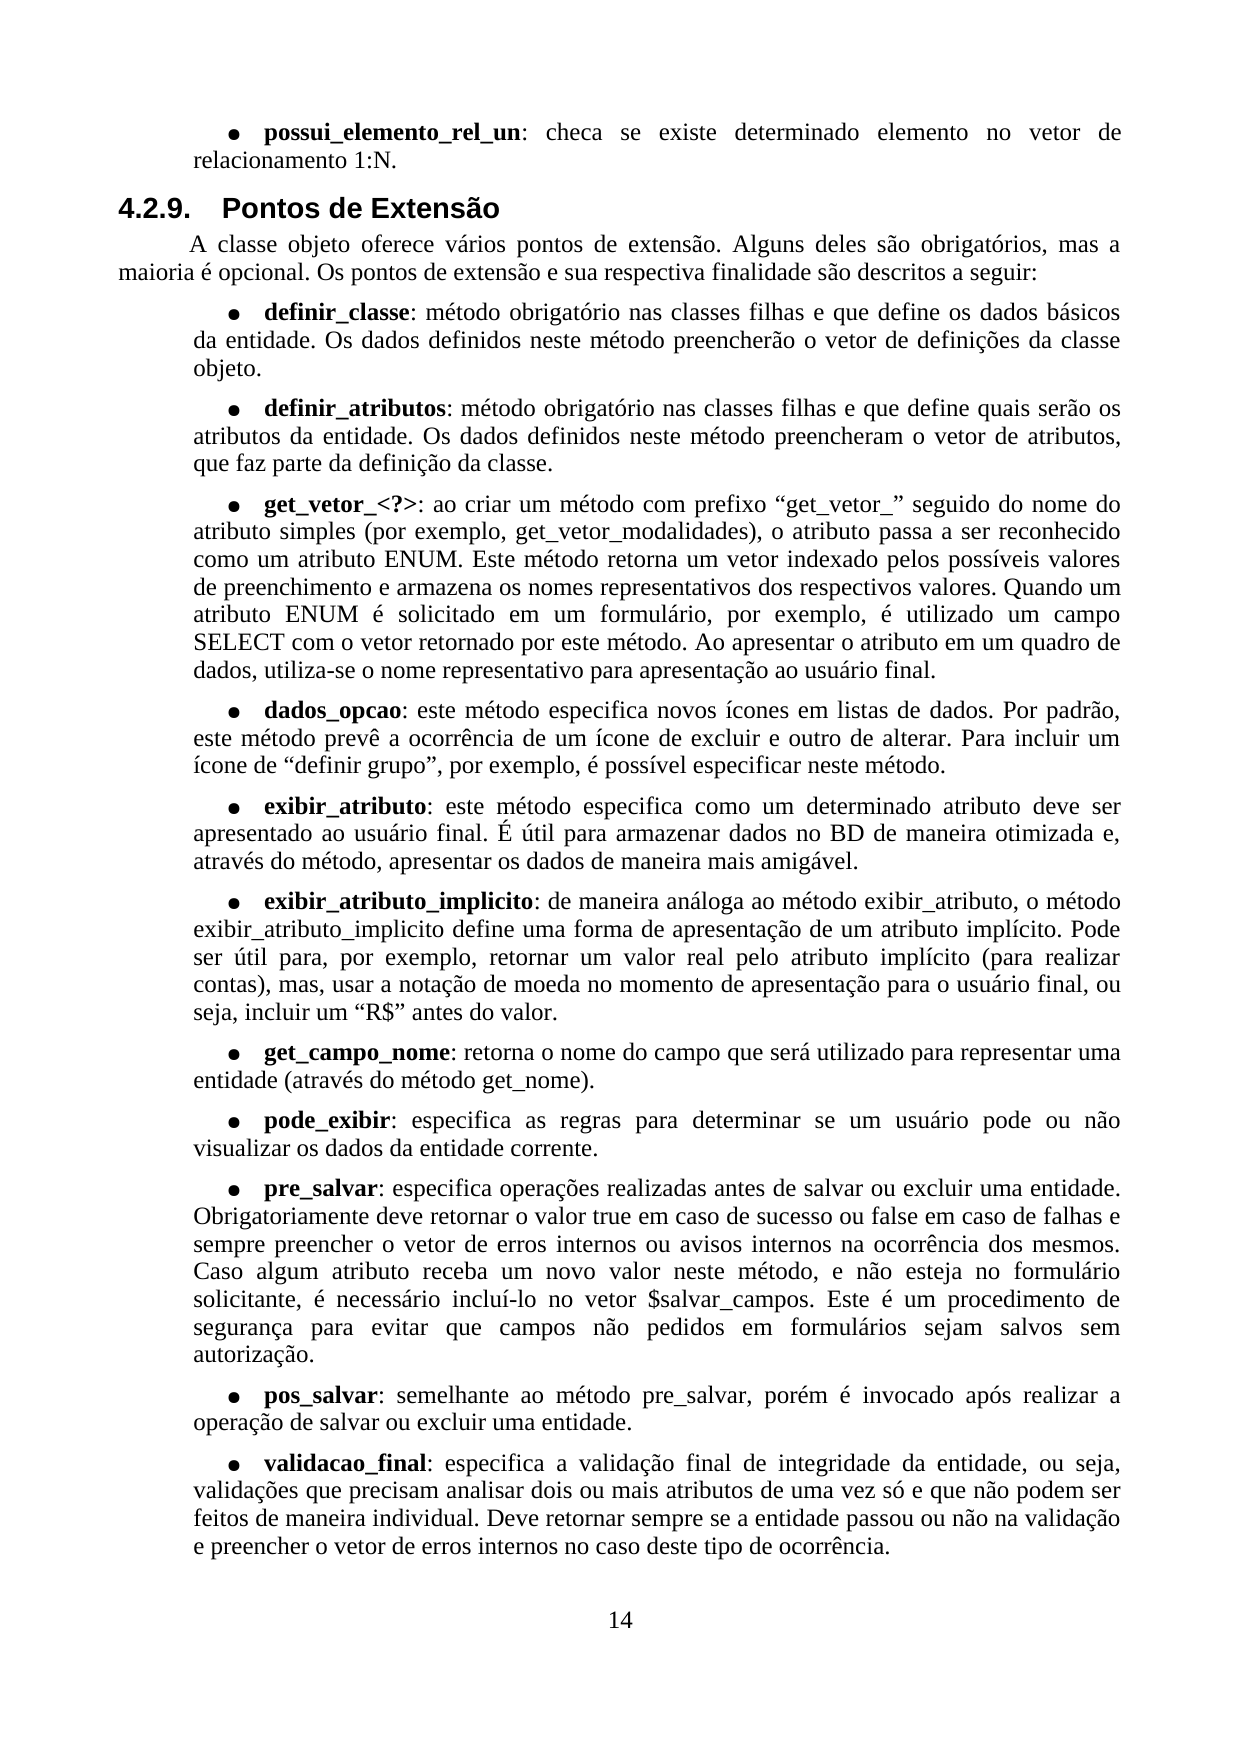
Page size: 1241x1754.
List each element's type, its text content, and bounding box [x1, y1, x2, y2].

list validacao_final: especifica a validação final de integridade da entidade, ou seja, validações que precisam analisar dois ou mais atributos de uma vez só e que não podem ser feitos de maneira individual. Deve retornar sempre se a entidade passou ou não na validação e preencher o vetor de erros internos no caso deste tipo de ocorrência. [156, 1449, 1122, 1559]
list pos_salvar: semelhante ao método pre_salvar, porém é invocado após realizar a operação de salvar ou excluir uma entidade. [156, 1381, 1122, 1436]
list exibir_atributo: este método especifica como um determinado atributo deve ser apresentado ao usuário final. É útil para armazenar dados no BD de maneira otimizada e, através do método, apresentar os dados de maneira mais amigável. [156, 792, 1122, 875]
subtitle Pontos de Extensão [118, 192, 1122, 224]
list pode_exibir: especifica as regras para determinar se um usuário pode ou não visualizar os dados da entidade corrente. [156, 1106, 1122, 1162]
list possui_elemento_rel_un: checa se existe determinado elemento no vetor de relacionamento 1:N. [156, 118, 1122, 173]
list definir_atributos: método obrigatório nas classes filhas e que define quais serão os atributos da entidade. Os dados definidos neste método preencheram o vetor de atributos, que faz parte da definição da classe. [156, 394, 1122, 477]
list dados_opcao: este método especifica novos ícones em listas de dados. Por padrão, este método prevê a ocorrência de um ícone de excluir e outro de alterar. Para incluir um ícone de “definir grupo”, por exemplo, é possível especificar neste método. [156, 696, 1122, 779]
list pre_salvar: especifica operações realizadas antes de salvar ou excluir uma entidade. Obrigatoriamente deve retornar o valor true em caso de sucesso ou false em caso de falhas e sempre preencher o vetor de erros internos ou avisos internos na ocorrência dos mesmos. Caso algum atributo receba um novo valor neste método, e não esteja no formulário solicitante, é necessário incluí-lo no vetor $salvar_campos. Este é um procedimento de segurança para evitar que campos não pedidos em formulários sejam salvos sem autorização. [156, 1174, 1122, 1368]
list definir_classe: método obrigatório nas classes filhas e que define os dados básicos da entidade. Os dados definidos neste método preencherão o vetor de definições da classe objeto. [156, 298, 1122, 382]
list exibir_atributo_implicito: de maneira análoga ao método exibir_atributo, o método exibir_atributo_implicito define uma forma de apresentação de um atributo implícito. Pode ser útil para, por exemplo, retornar um valor real pelo atributo implícito (para realizar contas), mas, usar a notação de moeda no momento de apresentação para o usuário final, ou seja, incluir um “R$” antes do valor. [156, 887, 1122, 1026]
text A classe objeto oferece vários pontos de extensão. Alguns deles são obrigatórios, mas a maioria é opcional. Os pontos de extensão e sua respectiva finalidade são descritos a seguir: [118, 231, 1122, 286]
list get_campo_nome: retorna o nome do campo que será utilizado para representar uma entidade (através do método get_nome). [156, 1038, 1122, 1094]
list get_vetor_<?>: ao criar um método com prefixo “get_vetor_” seguido do nome do atributo simples (por exemplo, get_vetor_modalidades), o atributo passa a ser reconhecido como um atributo ENUM. Este método retorna um vetor indexado pelos possíveis valores de preenchimento e armazena os nomes representativos dos respectivos valores. Quando um atributo ENUM é solicitado em um formulário, por exemplo, é utilizado um campo SELECT com o vetor retornado por este método. Ao apresentar o atributo em um quadro de dados, utiliza-se o nome representativo para apresentação ao usuário final. [156, 490, 1122, 684]
